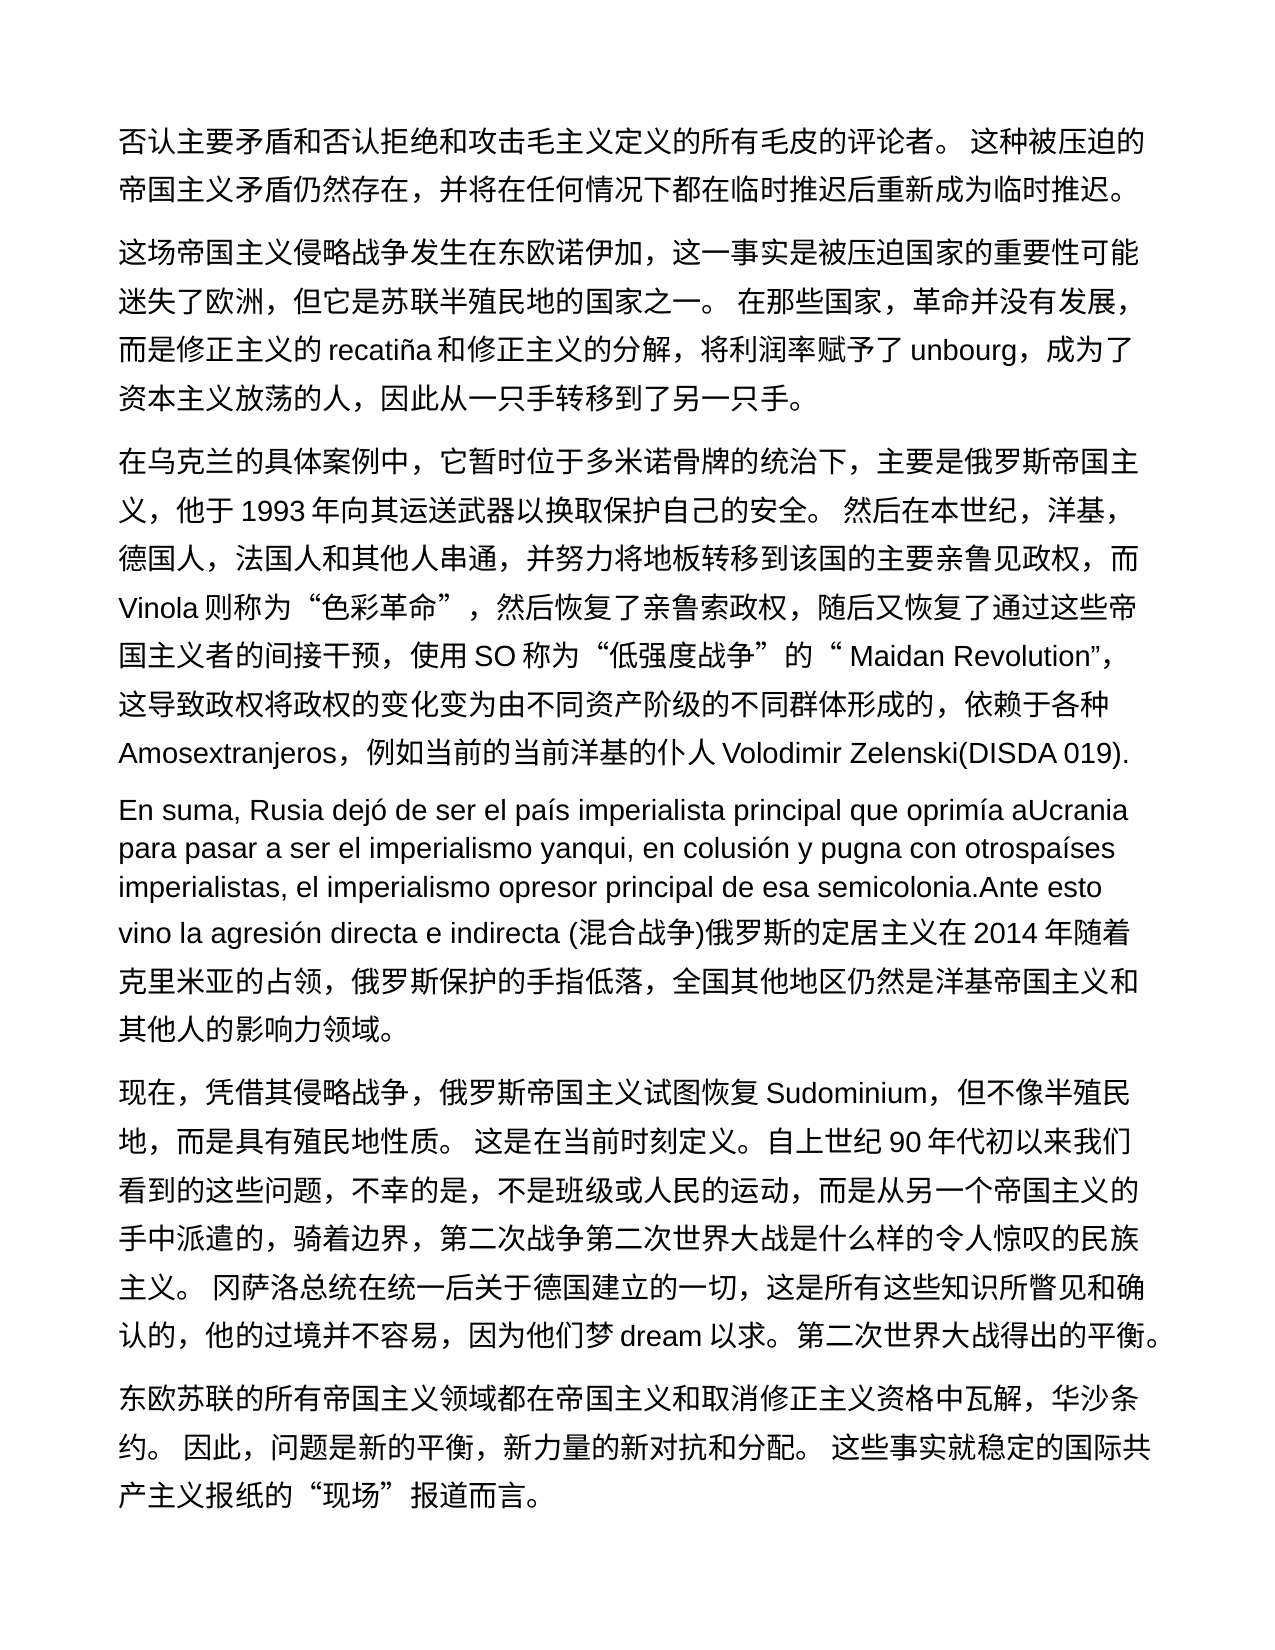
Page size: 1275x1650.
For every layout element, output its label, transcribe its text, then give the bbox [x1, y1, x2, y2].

text 这场帝国主义侵略战争发生在东欧诺伊加，这一事实是被压迫国家的重要性可能迷失了欧洲，但它是苏联半殖民地的国家之一。 在那些国家，革命并没有发展，而是修正主义的recatiña和修正主义的分解，将利润率赋予了unbourg，成为了资本主义放荡的人，因此从一只手转移到了另一只手。 [118, 230, 1157, 418]
text 现在，凭借其侵略战争，俄罗斯帝国主义试图恢复Sudominium，但不像半殖民地，而是具有殖民地性质。 这是在当前时刻定义。自上世纪90年代初以来我们看到的这些问题，不幸的是，不是班级或人民的运动，而是从另一个帝国主义的手中派遣的，骑着边界，第二次战争第二次世界大战是什么样的令人惊叹的民族主义。 冈萨洛总统在统一后关于德国建立的一切，这是所有这些知识所瞥见和确认的，他的过境并不容易，因为他们梦dream以求。第二次世界大战得出的平衡。 [118, 1070, 1157, 1355]
text 否认主要矛盾和否认拒绝和攻击毛主义定义的所有毛皮的评论者。 这种被压迫的帝国主义矛盾仍然存在，并将在任何情况下都在临时推迟后重新成为临时推迟。 [118, 118, 1157, 209]
text 东欧苏联的所有帝国主义领域都在帝国主义和取消修正主义资格中瓦解，华沙条约。 因此，问题是新的平衡，新力量的新对抗和分配。 这些事实就稳定的国际共产主义报纸的“现场”报道而言。 [118, 1376, 1157, 1515]
text 在乌克兰的具体案例中，它暂时位于多米诺骨牌的统治下，主要是俄罗斯帝国主义，他于1993年向其运送武器以换取保护自己的安全。 然后在本世纪，洋基，德国人，法国人和其他人串通，并努力将地板转移到该国的主要亲鲁见政权，而Vinola则称为“色彩革命”，然后恢复了亲鲁索政权，随后又恢复了通过这些帝国主义者的间接干预，使用SO称为“低强度战争”的“ Maidan Revolution”，这导致政权将政权的变化变为由不同资产阶级的不同群体形成的，依赖于各种Amosextranjeros，例如当前的当前洋基的仆人Volodimir Zelenski(DISDA 019). [118, 438, 1157, 772]
text En suma, Rusia dejó de ser el país imperialista principal que oprimía aUcrania para pasar a ser el imperialismo yanqui, en colusión y pugna con otrospaíses imperialistas, el imperialismo opresor principal de esa semicolonia.Ante esto vino la agresión directa e indirecta (混合战争)俄罗斯的定居主义在2014年随着克里米亚的占领，俄罗斯保护的手指低落，全国其他地区仍然是洋基帝国主义和其他人的影响力领域。 [118, 793, 1157, 1049]
